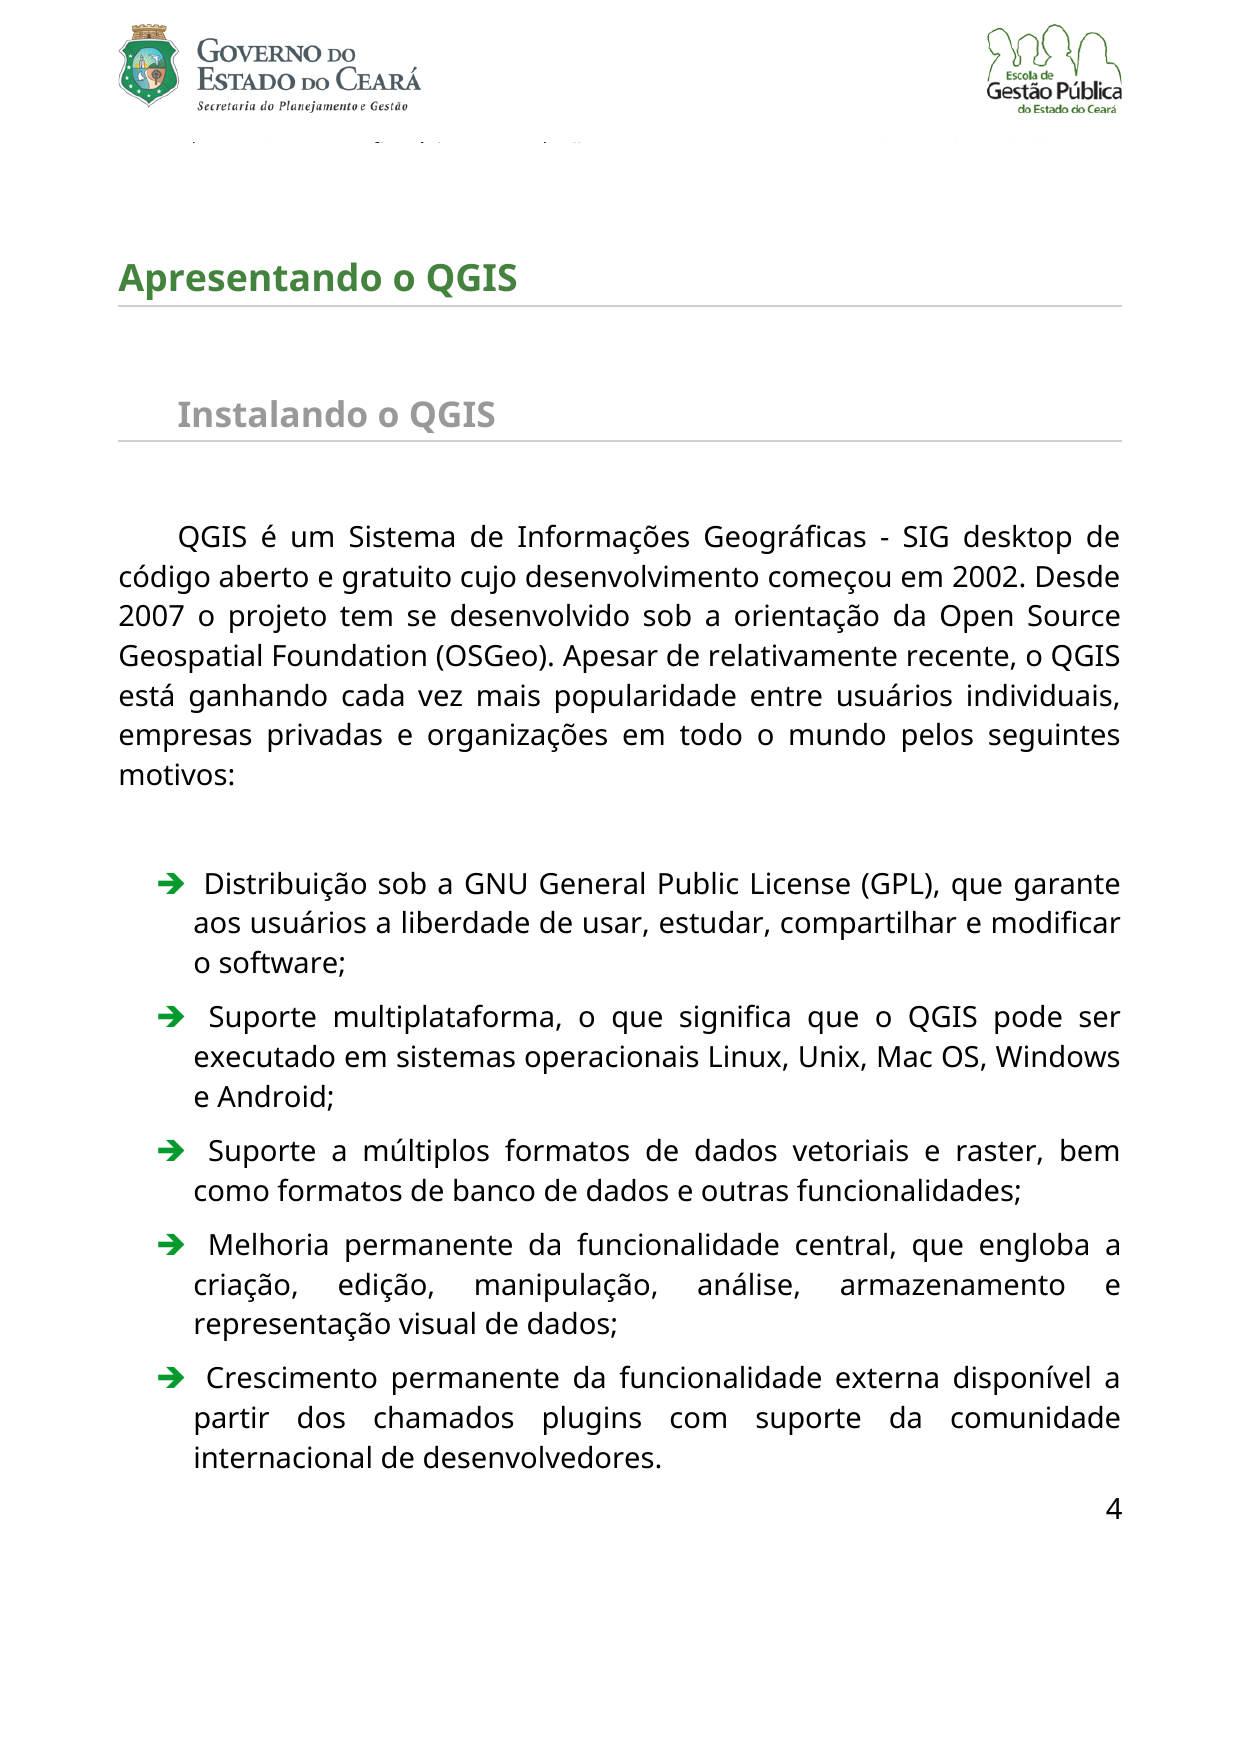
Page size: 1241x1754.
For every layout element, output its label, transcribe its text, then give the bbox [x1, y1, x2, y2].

list Suporte a múltiplos formatos de dados vetoriais e raster, bem como formatos de banco de dados e outras funcionalidades; [156, 1130, 1122, 1209]
subtitle Apresentando o QGIS [118, 252, 1122, 305]
subtitle Instalando o QGIS [118, 390, 1122, 440]
list Melhoria permanente da funcionalidade central, que engloba a criação, edição, manipulação, análise, armazenamento e representação visual de dados; [156, 1224, 1122, 1343]
list Distribuição sob a GNU General Public License (GPL), que garante aos usuários a liberdade de usar, estudar, compartilhar e modificar o software; [156, 863, 1122, 982]
list Suporte multiplataforma, o que significa que o QGIS pode ser executado em sistemas operacionais Linux, Unix, Mac OS, Windows e Android; [156, 997, 1122, 1116]
list Crescimento permanente da funcionalidade externa disponível a partir dos chamados plugins com suporte da comunidade internacional de desenvolvedores. [156, 1358, 1122, 1477]
picture [118, 24, 1122, 113]
text QGIS é um Sistema de Informações Geográficas - SIG desktop de código aberto e gratuito cujo desenvolvimento começou em 2002. Desde 2007 o projeto tem se desenvolvido sob a orientação da Open Source Geospatial Foundation (OSGeo). Apesar de relativamente recente, o QGIS está ganhando cada vez mais popularidade entre usuários individuais, empresas privadas e organizações em todo o mundo pelos seguintes motivos: [118, 516, 1122, 794]
